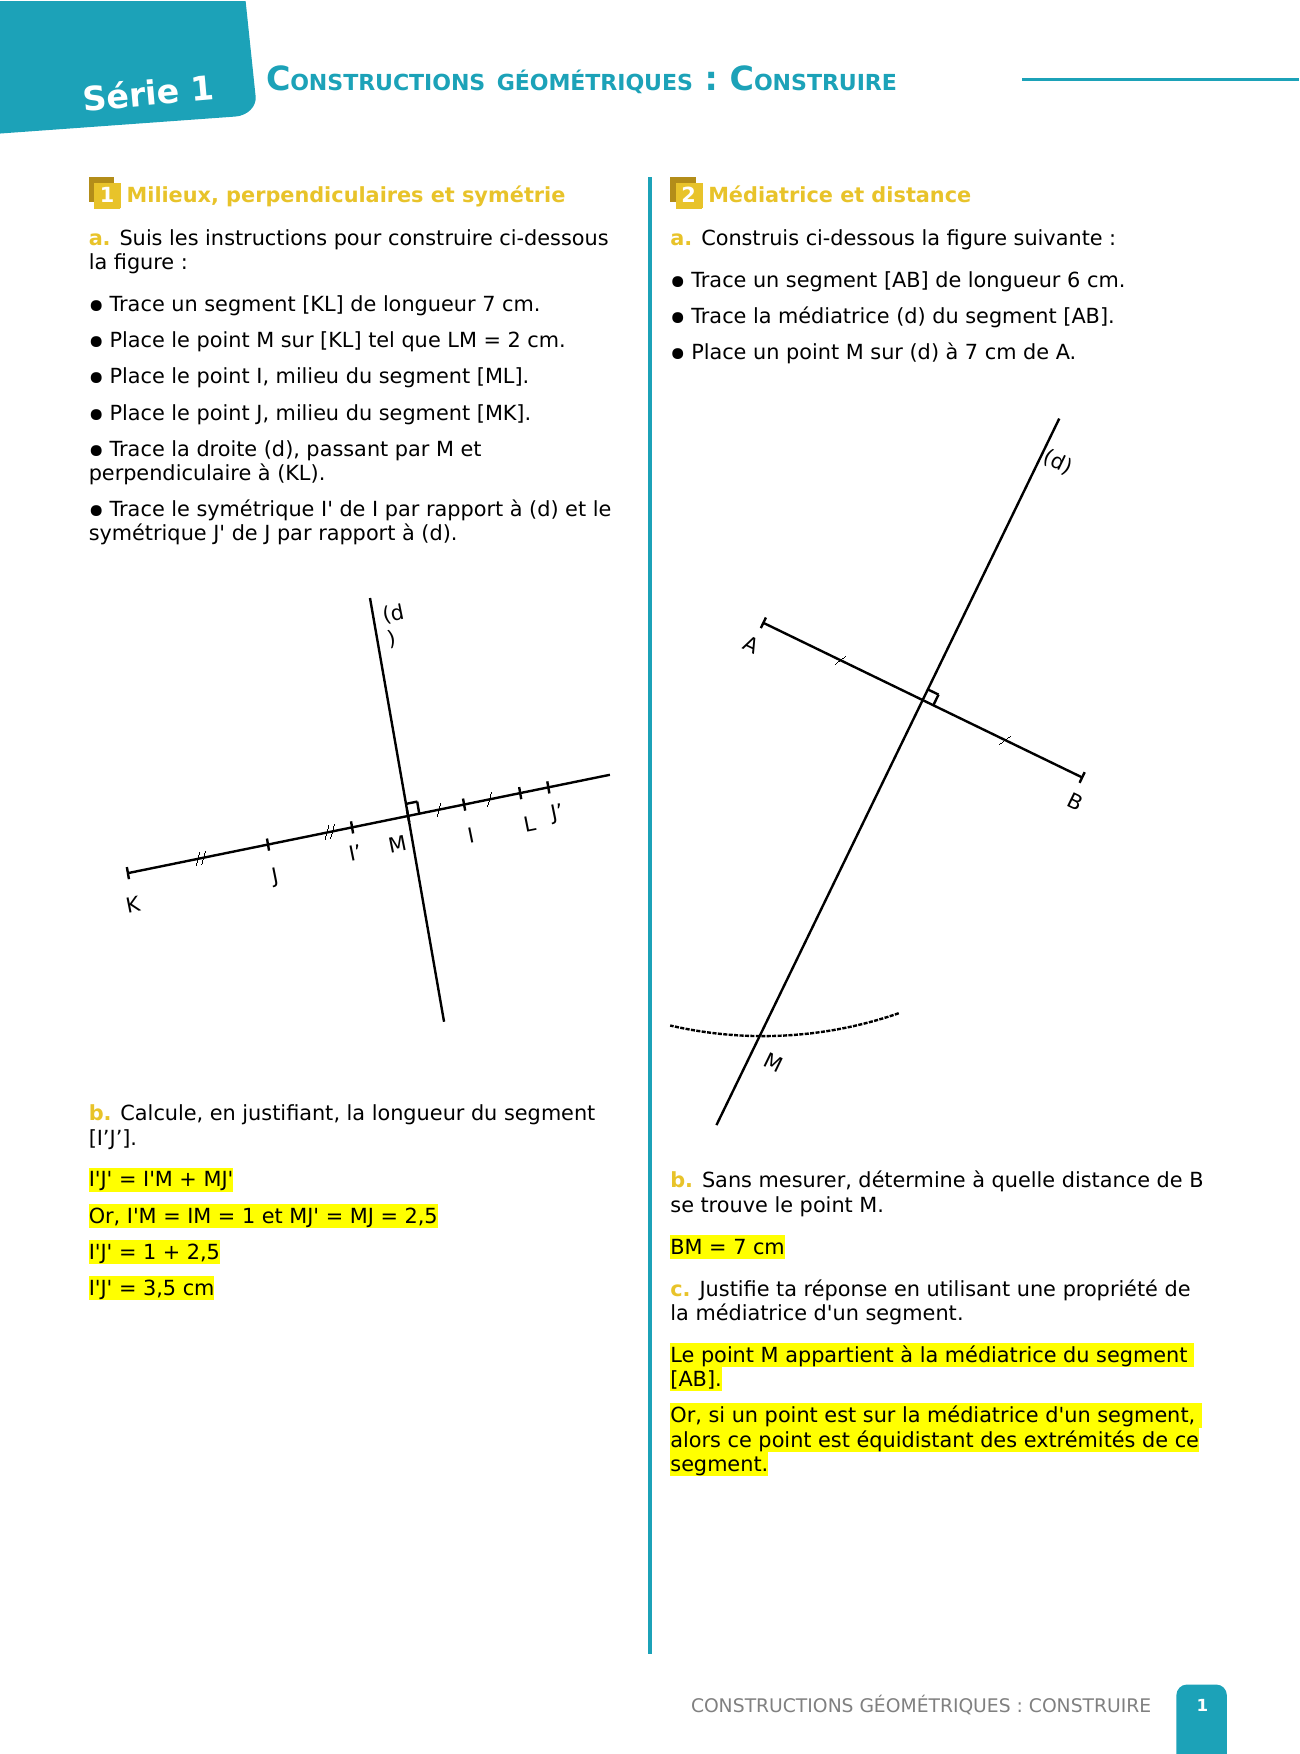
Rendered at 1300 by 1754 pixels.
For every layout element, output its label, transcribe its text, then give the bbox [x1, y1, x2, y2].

subtitle BM = 7 cm [785, 1235, 1205, 1259]
subtitle Médiatrice et distance [696, 177, 1211, 208]
subtitle Trace un segment [KL] de longueur 7 cm. [88, 292, 623, 316]
subtitle Place le point J, milieu du segment [MK]. [88, 401, 623, 425]
list Justifie ta réponse en utilisant une propriété de la médiatrice d'un segment. [670, 1277, 1211, 1325]
list Calcule, en justifiant, la longueur du segment [I’J’]. [88, 1101, 629, 1150]
list Sans mesurer, détermine à quelle distance de B se trouve le point M. [670, 1168, 1211, 1217]
subtitle Le point M appartient à la médiatrice du segment [AB]. [722, 1343, 1205, 1391]
list Suis les instructions pour construire ci-dessous la figure : [88, 226, 629, 274]
subtitle Trace un segment [AB] de longueur 6 cm. [670, 268, 1205, 292]
list Construis ci-dessous la figure suivante : [670, 226, 1211, 250]
subtitle Trace la médiatrice (d) du segment [AB]. [670, 304, 1205, 328]
subtitle I'J' = 1 + 2,5 [220, 1240, 623, 1264]
subtitle I'J' = I'M + MJ' [88, 1167, 623, 1192]
subtitle Trace le symétrique I' de I par rapport à (d) et le symétrique J' de J par rapport à (d). [88, 497, 623, 546]
subtitle Or, si un point est sur la médiatrice d'un segment, alors ce point est équidistant des extrémités de ce segment. [768, 1403, 1205, 1476]
subtitle Place un point M sur (d) à 7 cm de A. [670, 340, 1205, 364]
subtitle I'J' = 3,5 cm [214, 1276, 623, 1300]
subtitle Place le point M sur [KL] tel que LM = 2 cm. [88, 328, 623, 353]
subtitle Or, I'M = IM = 1 et MJ' = MJ = 2,5 [438, 1204, 623, 1228]
subtitle Trace la droite (d), passant par M et perpendiculaire à (KL). [88, 437, 623, 485]
subtitle Place le point I, milieu du segment [ML]. [88, 364, 623, 389]
subtitle Milieux, perpendiculaires et symétrie [114, 177, 629, 208]
